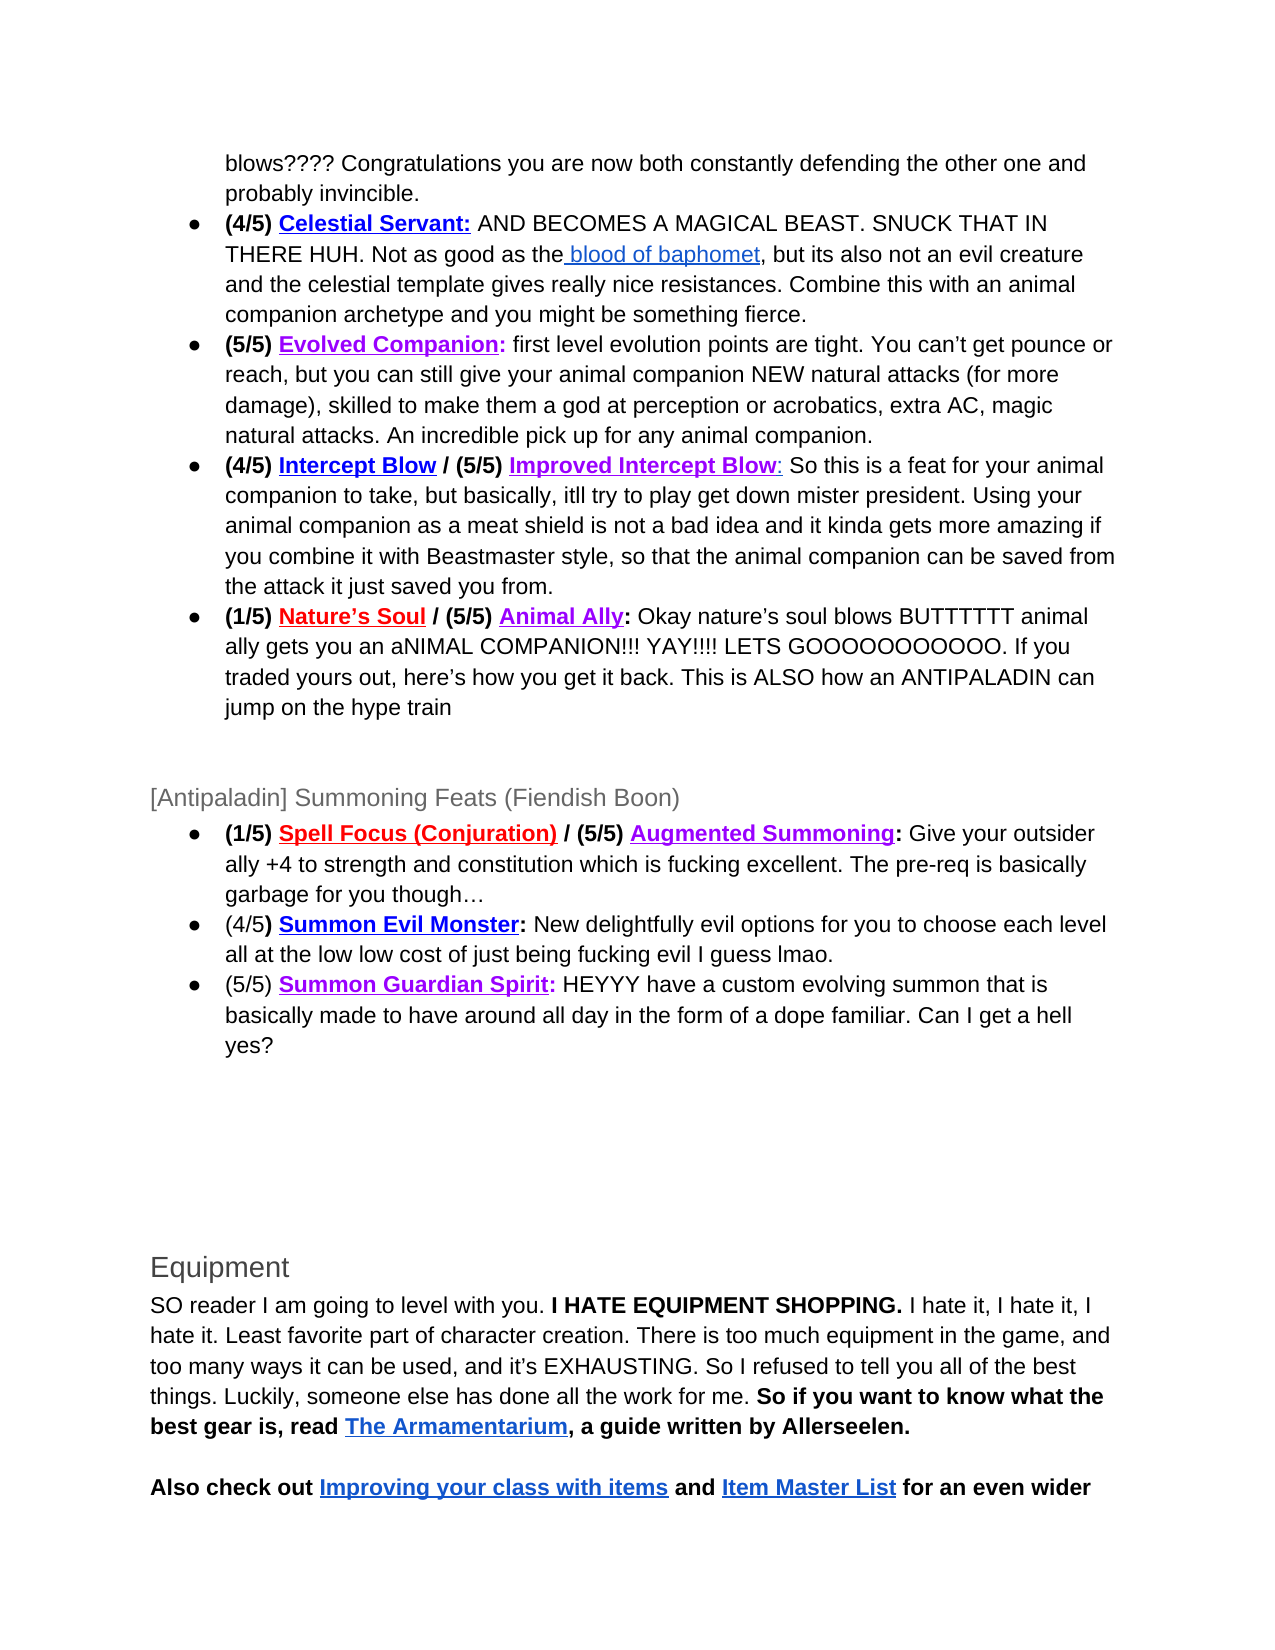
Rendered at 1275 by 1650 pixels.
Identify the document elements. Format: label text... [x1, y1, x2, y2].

list (1/5) Spell Focus (Conjuration) / (5/5) Augmented Summoning: Give your outsider ally +4 to strength and constitution which is fucking excellent. The pre-req is basically garbage for you though… [187, 820, 1125, 907]
list (5/5) Evolved Companion: first level evolution points are tight. You can’t get pounce or reach, but you can still give your animal companion NEW natural attacks (for more damage), skilled to make them a god at perception or acrobatics, extra AC, magic natural attacks. An incredible pick up for any animal companion. [187, 331, 1125, 448]
list blows???? Congratulations you are now both constantly defending the other one and probably invincible. [187, 150, 1125, 207]
list (1/5) Nature’s Soul / (5/5) Animal Ally: Okay nature’s soul blows BUTTTTTT animal ally gets you an aNIMAL COMPANION!!! YAY!!!! LETS GOOOOOOOOOOO. If you traded yours out, here’s how you get it back. This is ALSO how an ANTIPALADIN can jump on the hype train [187, 603, 1125, 720]
list (4/5) Intercept Blow / (5/5) Improved Intercept Blow: So this is a feat for your animal companion to take, but basically, itll try to play get down mister president. Using your animal companion as a meat shield is not a bad idea and it kinda gets more amazing if you combine it with Beastmaster style, so that the animal companion can be saved from the attack it just saved you from. [187, 452, 1125, 599]
text SO reader I am going to level with you. I HATE EQUIPMENT SHOPPING. I hate it, I hate it, I hate it. Least favorite part of character creation. There is too much equipment in the game, and too many ways it can be used, and it’s EXHAUSTING. So I refused to tell you all of the best things. Luckily, someone else has done all the work for me. So if you want to know what the best gear is, read The Armamentarium, a guide written by Allerseelen. [150, 1292, 1125, 1439]
list (4/5) Summon Evil Monster: New delightfully evil options for you to choose each level all at the low low cost of just being fucking evil I guess lmao. [187, 911, 1125, 968]
list (5/5) Summon Guardian Spirit: HEYYY have a custom evolving summon that is basically made to have around all day in the form of a dope familiar. Can I get a hell yes? [187, 971, 1125, 1058]
text Also check out Improving your class with items and Item Master List for an even wider [150, 1473, 1125, 1500]
list (4/5) Celestial Servant: AND BECOMES A MAGICAL BEAST. SNUCK THAT IN THERE HUH. Not as good as the blood of baphomet, but its also not an evil creature and the celestial template gives really nice resistances. Combine this with an animal companion archetype and you might be something fierce. [187, 210, 1125, 327]
subtitle Equipment [150, 1250, 1125, 1284]
subtitle [Antipaladin] Summoning Feats (Fiendish Boon) [150, 783, 1125, 812]
